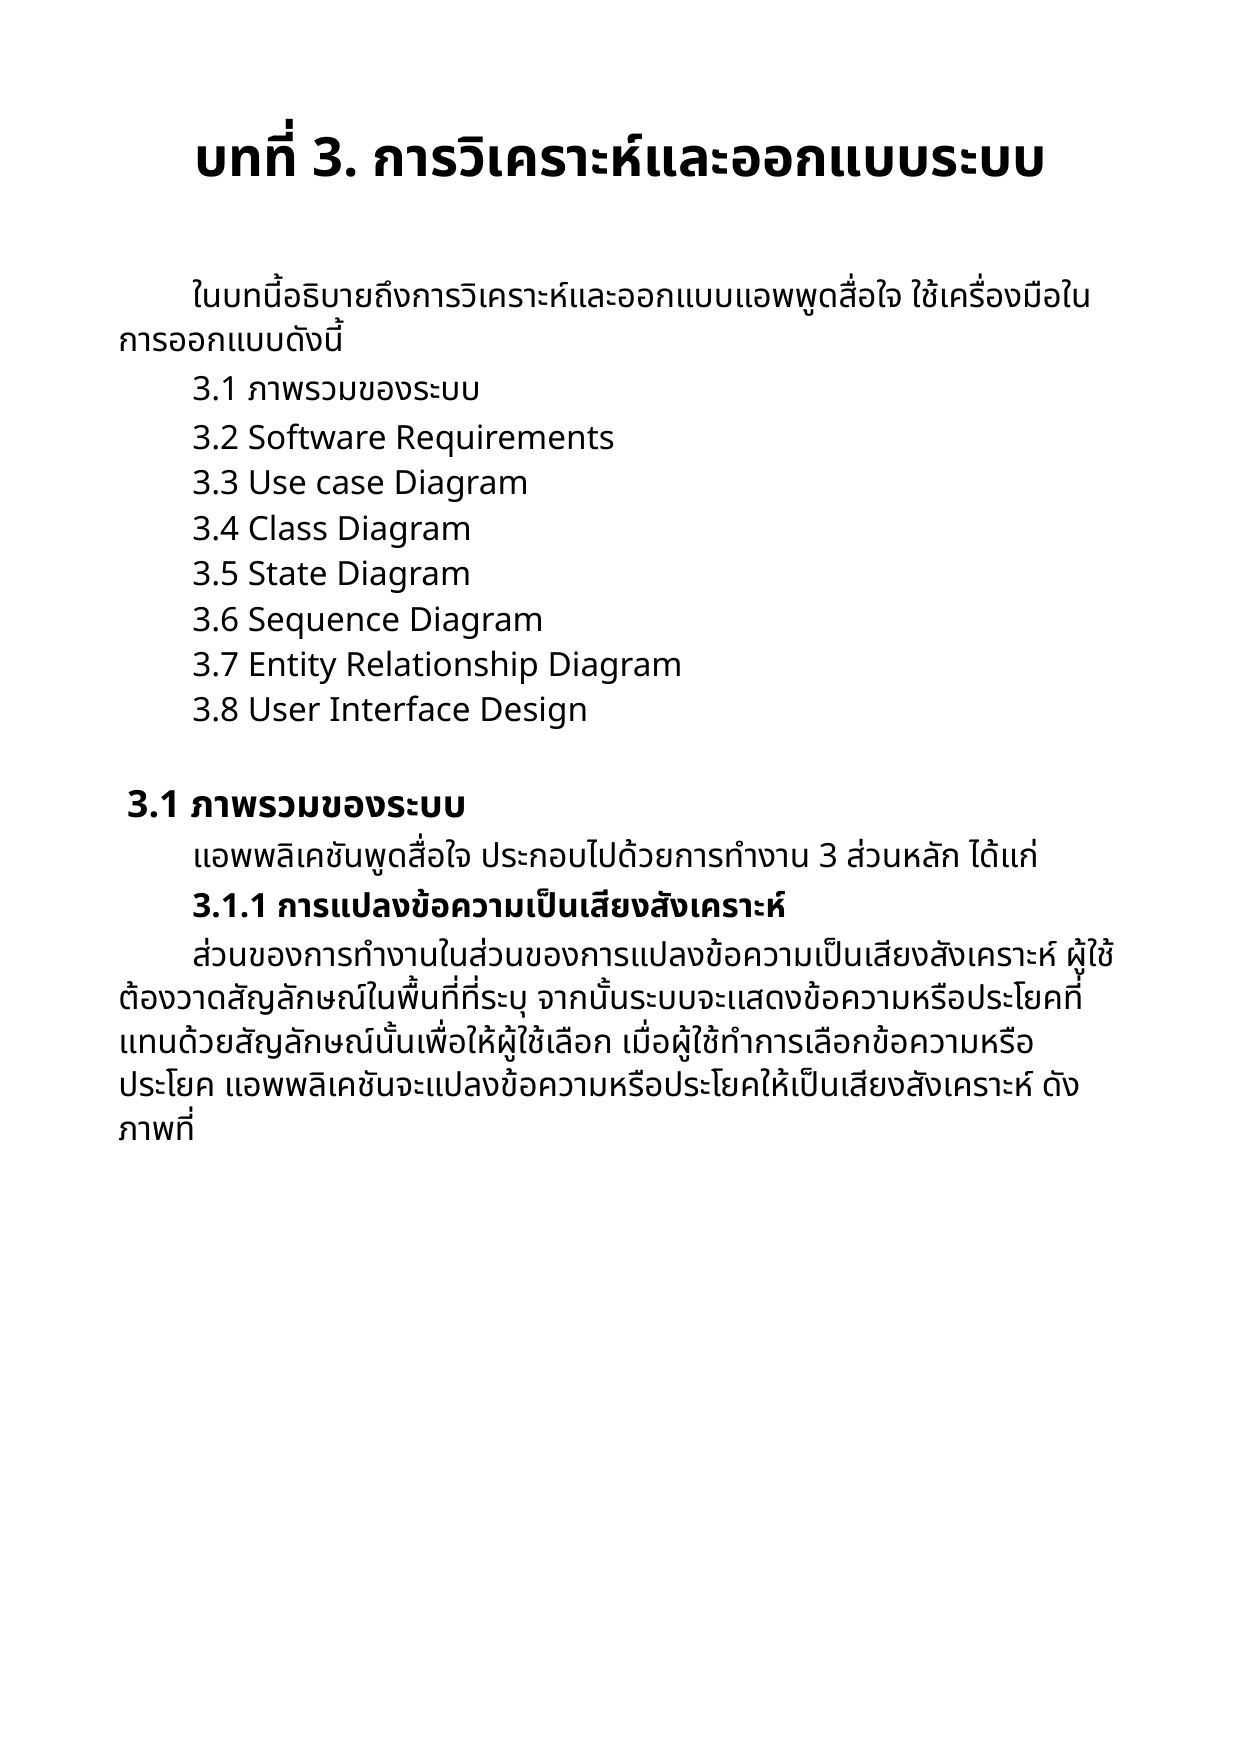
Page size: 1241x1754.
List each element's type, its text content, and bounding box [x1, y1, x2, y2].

text ในบทนี้อธิบายถึงการวิเคราะห์และออกแบบแอพพูดสื่อใจ ใช้เครื่องมือในการออกแบบดังนี้ [118, 272, 1123, 364]
text 3.1.1 การแปลงข้อความเป็นเสียงสังเคราะห์ [118, 881, 1123, 931]
text 3.6 Sequence Diagram 3.7 Entity Relationship Diagram [118, 595, 1123, 686]
text 3.8 User Interface Design [118, 686, 1123, 732]
text ส่วนของการทำงานในส่วนของการแปลงข้อความเป็นเสียงสังเคราะห์ ผู้ใช้ต้องวาดสัญลักษณ์ในพื้นที่ที่ระบุ จากนั้นระบบจะเเสดงข้อความหรือประโยคที่แทนด้วยสัญลักษณ์นั้นเพื่อให้ผู้ใช้เลือก เมื่อผู้ใช้ทำการเลือกข้อความหรือประโยค แอพพลิเคชันจะแปลงข้อความหรือประโยคให้เป็นเสียงสังเคราะห์ ดังภาพที่ [118, 931, 1123, 1153]
text 3.1 ภาพรวมของระบบ [118, 777, 1123, 832]
list บทที่ 3. การวิเคราะห์และออกแบบระบบ [118, 118, 1123, 198]
text 3.1 ภาพรวมของระบบ [118, 364, 1123, 414]
text แอพพลิเคชันพูดสื่อใจ ประกอบไปด้วยการทำงาน 3 ส่วนหลัก ได้แก่ [118, 832, 1123, 881]
text 3.2 Software Requirements 3.3 Use case Diagram 3.4 Class Diagram 3.5 State Diagram [118, 414, 1123, 595]
